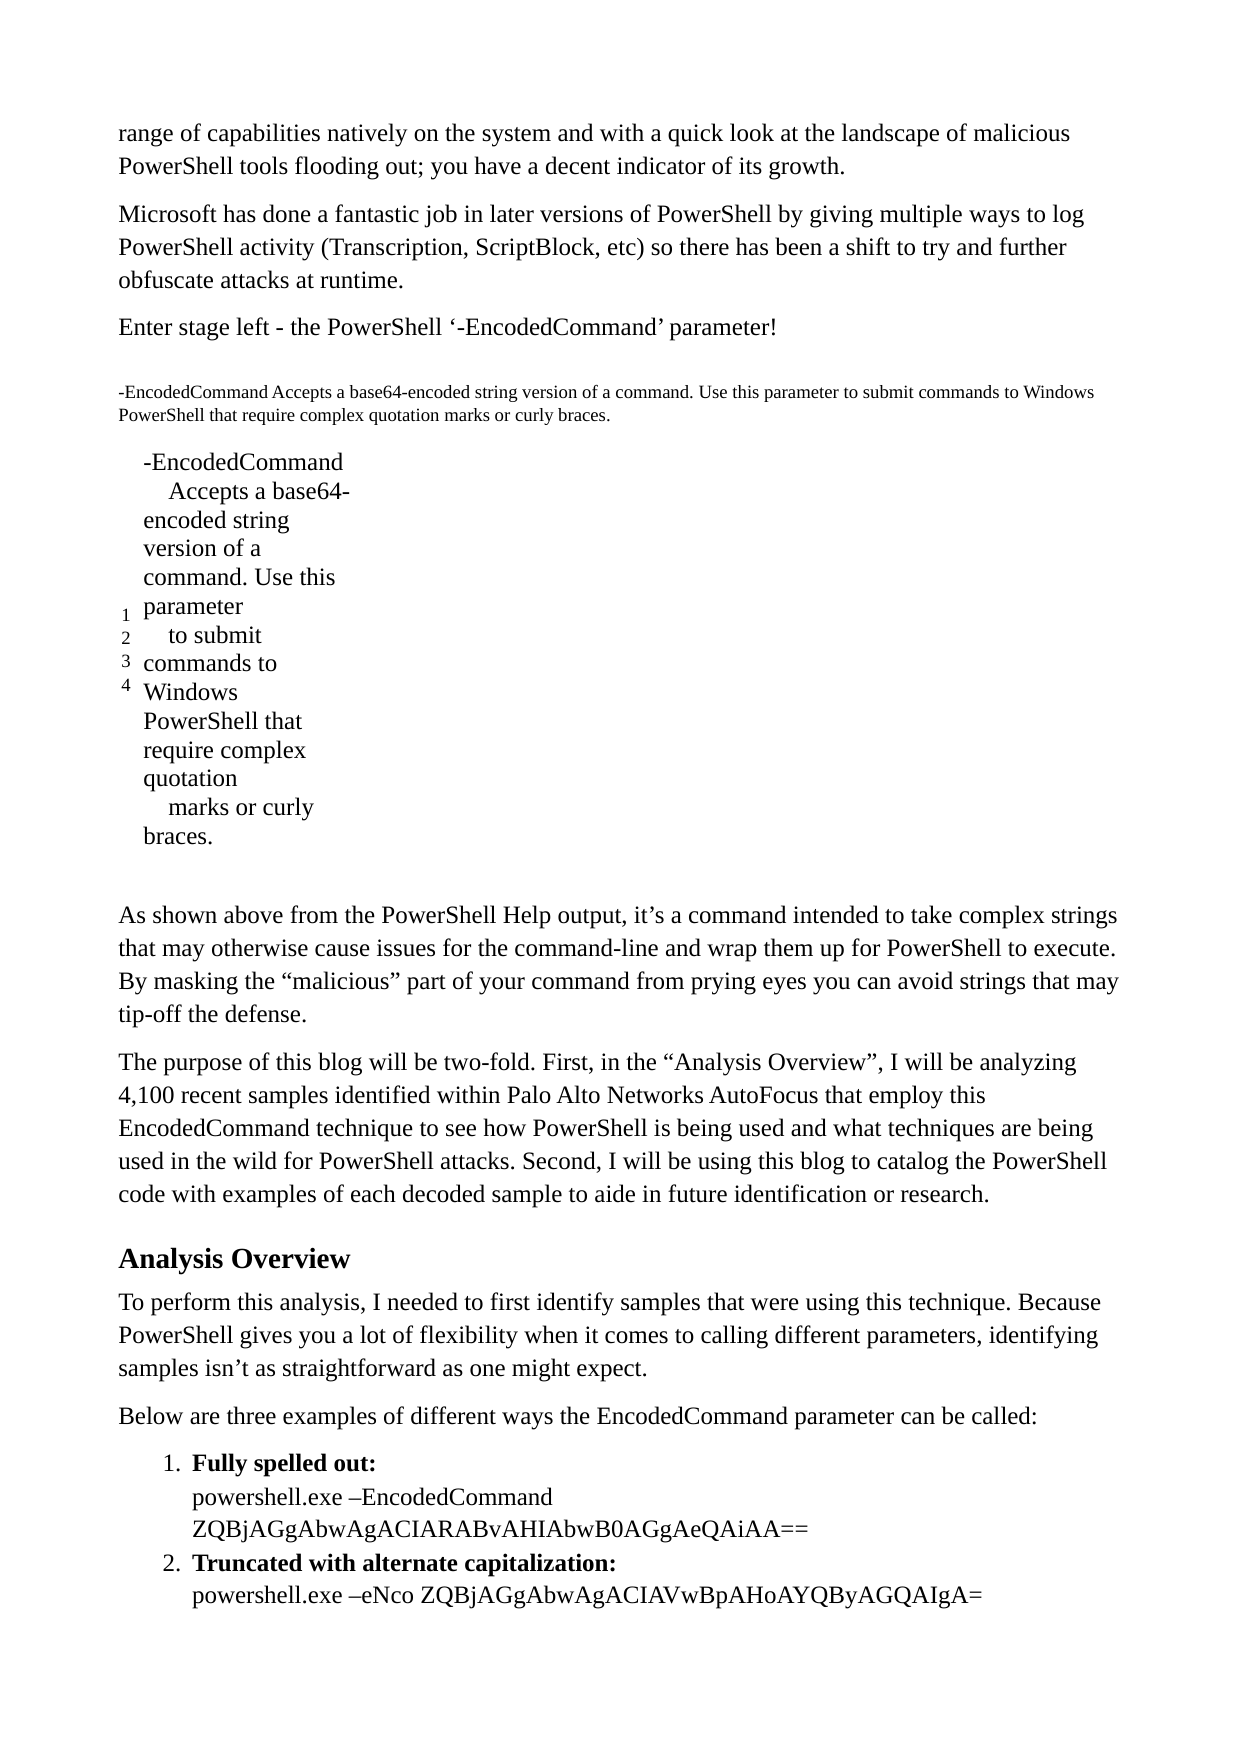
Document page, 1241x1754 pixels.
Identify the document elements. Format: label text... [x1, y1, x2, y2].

text As shown above from the PowerShell Help output, it’s a command intended to take complex strings that may otherwise cause issues for the command-line and wrap them up for PowerShell to execute. By masking the “malicious” part of your command from prying eyes you can avoid strings that may tip-off the defense. [118, 900, 1122, 1028]
text -EncodedCommand Accepts a base64-encoded string version of a command. Use this parameter to submit commands to Windows PowerShell that require complex quotation marks or curly braces. [118, 379, 1122, 426]
list Truncated with alternate capitalization: powershell.exe –eNco ZQBjAGgAbwAgACIAVwBpAHoAYQByAGQAIgA= [162, 1548, 1122, 1609]
text range of capabilities natively on the system and with a quick look at the landscape of malicious PowerShell tools flooding out; you have a decent indicator of its growth. [118, 118, 1122, 180]
text Microsoft has done a fantastic job in later versions of PowerShell by giving multiple ways to log PowerShell activity (Transcription, ScriptBlock, etc) so there has been a shift to try and further obfuscate attacks at runtime. [118, 199, 1122, 293]
list Fully spelled out: powershell.exe –EncodedCommand ZQBjAGgAbwAgACIARABvAHIAbwB0AGgAeQAiAA== [162, 1448, 1122, 1543]
text The purpose of this blog will be two-fold. First, in the “Analysis Overview”, I will be analyzing 4,100 recent samples identified within Palo Alto Networks AutoFocus that employ this EncodedCommand technique to see how PowerShell is being used and what techniques are being used in the wild for PowerShell attacks. Second, I will be using this blog to catalog the PowerShell code with examples of each decoded sample to aide in future identification or research. [118, 1047, 1122, 1208]
text Enter stage left - the PowerShell ‘-EncodedCommand’ parameter! [118, 312, 1122, 341]
table_header 1 2 3 4 [118, 444, 140, 853]
text Below are three examples of different ways the EncodedCommand parameter can be called: [118, 1401, 1122, 1430]
table_header -EncodedCommand Accepts a base64-encoded string version of a command. Use this parameter to submit commands to Windows PowerShell that require complex quotation marks or curly braces. [140, 444, 356, 853]
subtitle Analysis Overview [118, 1241, 1122, 1275]
text To perform this analysis, I needed to first identify samples that were using this technique. Because PowerShell gives you a lot of flexibility when it comes to calling different parameters, identifying samples isn’t as straightforward as one might expect. [118, 1287, 1122, 1382]
